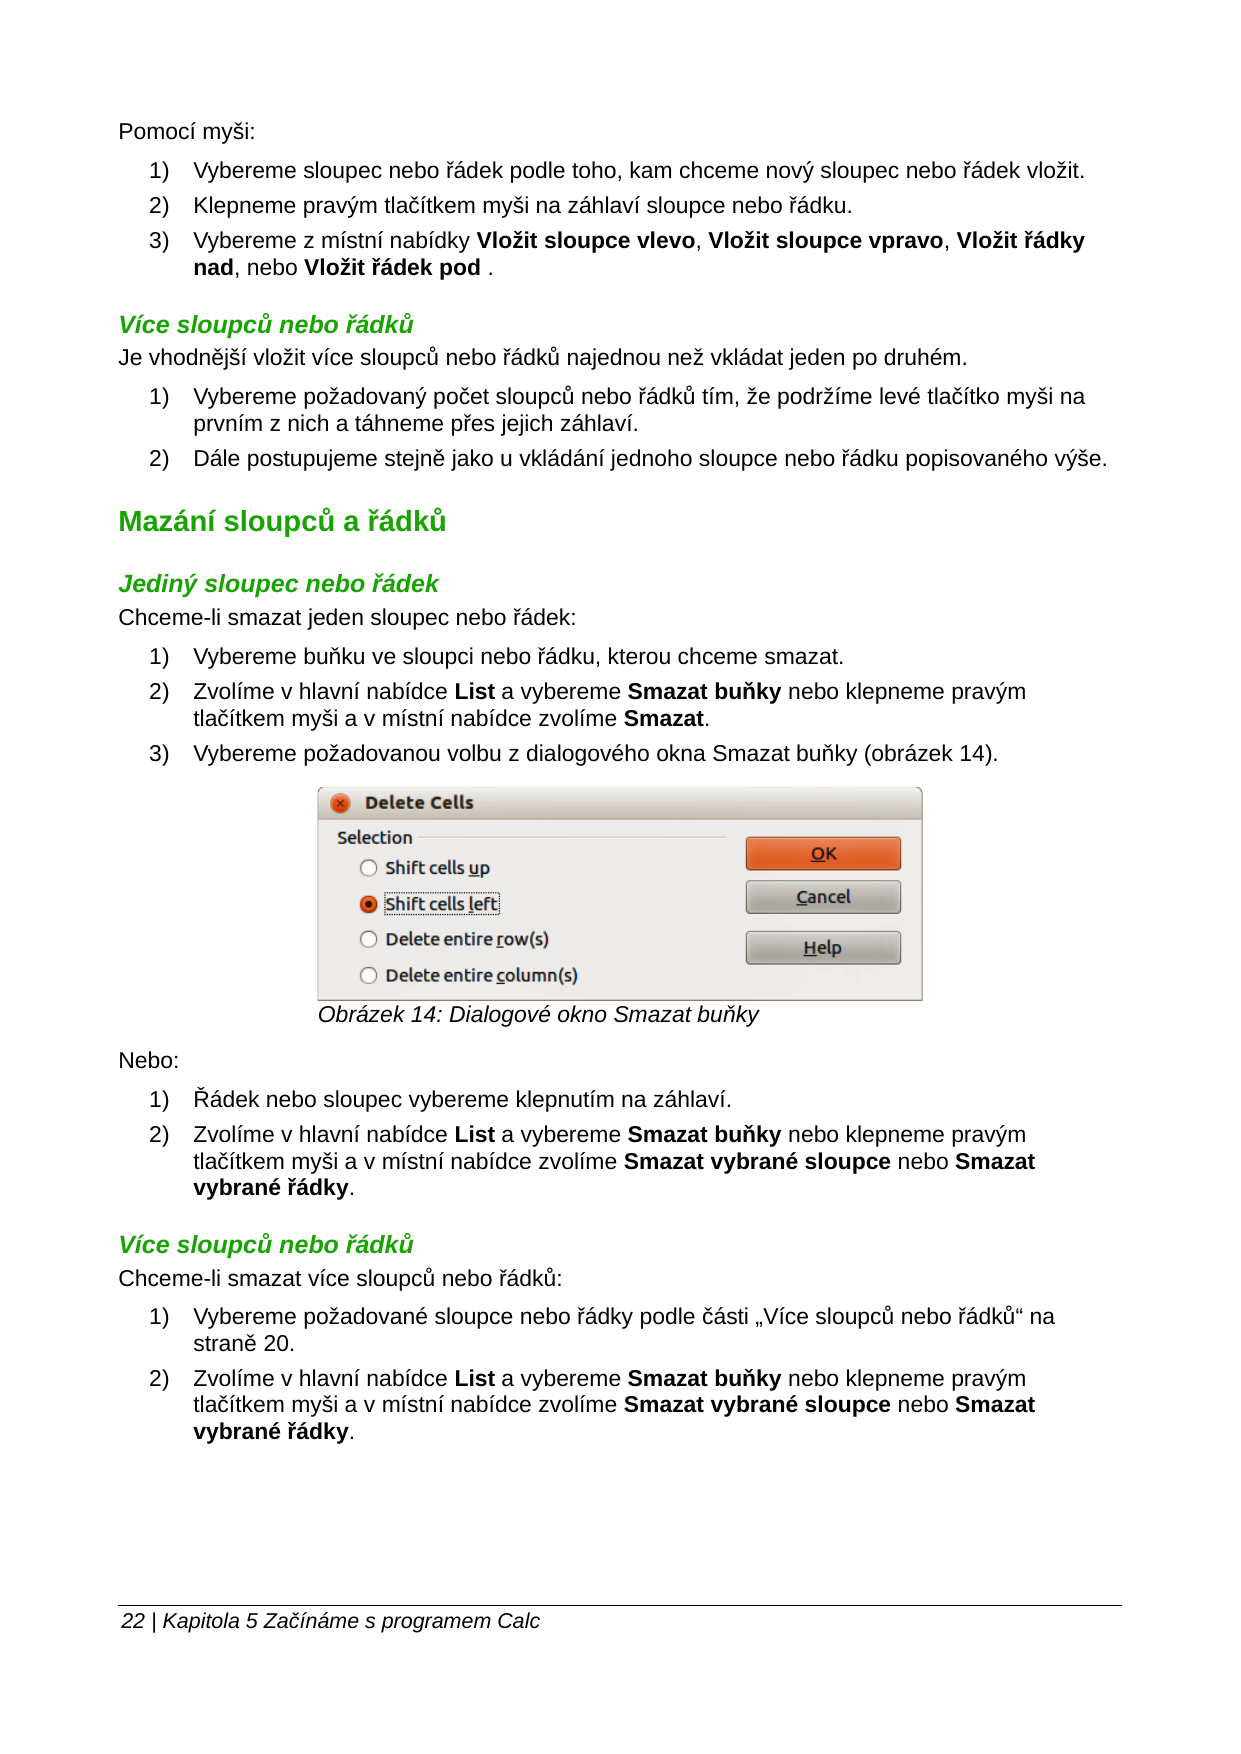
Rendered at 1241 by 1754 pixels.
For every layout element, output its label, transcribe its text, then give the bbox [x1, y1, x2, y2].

list Zvolíme v hlavní nabídce List a vybereme Smazat buňky nebo klepneme pravým tlačítkem myši a v místní nabídce zvolíme Smazat vybrané sloupce nebo Smazat vybrané řádky. [169, 1121, 1122, 1200]
list Vybereme sloupec nebo řádek podle toho, kam chceme nový sloupec nebo řádek vložit. [169, 157, 1122, 183]
text Obrázek 14: Dialogové okno Smazat buňky [318, 1001, 923, 1027]
list Vybereme požadovanou volbu z dialogového okna Smazat buňky (obrázek 14). [169, 740, 1122, 766]
list Nebo: [118, 1047, 1122, 1073]
list Zvolíme v hlavní nabídce List a vybereme Smazat buňky nebo klepneme pravým tlačítkem myši a v místní nabídce zvolíme Smazat vybrané sloupce nebo Smazat vybrané řádky. [169, 1365, 1122, 1444]
subtitle Jediný sloupec nebo řádek [118, 569, 1122, 598]
list Klepneme pravým tlačítkem myši na záhlaví sloupce nebo řádku. [169, 192, 1122, 218]
picture [317, 787, 923, 1001]
list Řádek nebo sloupec vybereme klepnutím na záhlaví. [169, 1086, 1122, 1112]
subtitle Mazání sloupců a řádků [118, 503, 1122, 537]
list Chceme-li smazat více sloupců nebo řádků: [118, 1264, 1122, 1291]
list Vybereme požadované sloupce nebo řádky podle části „ Několik sloupců nebo řádků “ na straně 19. [169, 1303, 1122, 1356]
subtitle Více sloupců nebo řádků [118, 309, 1122, 338]
list Zvolíme v hlavní nabídce List a vybereme Smazat buňky nebo klepneme pravým tlačítkem myši a v místní nabídce zvolíme Smazat. [169, 678, 1122, 731]
list Pomocí myši: [118, 118, 1122, 144]
list Chceme-li smazat jeden sloupec nebo řádek: [118, 604, 1122, 631]
list Je vhodnější vložit více sloupců nebo řádků najednou než vkládat jeden po druhém. [118, 344, 1122, 371]
list Vybereme požadovaný počet sloupců nebo řádků tím, že podržíme levé tlačítko myši na prvním z nich a táhneme přes jejich záhlaví. [169, 383, 1122, 436]
list Dále postupujeme stejně jako u vkládání jednoho sloupce nebo řádku popisovaného výše. [169, 445, 1122, 471]
list Vybereme buňku ve sloupci nebo řádku, kterou chceme smazat. [169, 643, 1122, 669]
subtitle Více sloupců nebo řádků [118, 1230, 1122, 1258]
list Vybereme z místní nabídky Vložit sloupce vlevo, Vložit sloupce vpravo, Vložit řádky nad, nebo Vložit řádek pod . [169, 227, 1122, 280]
